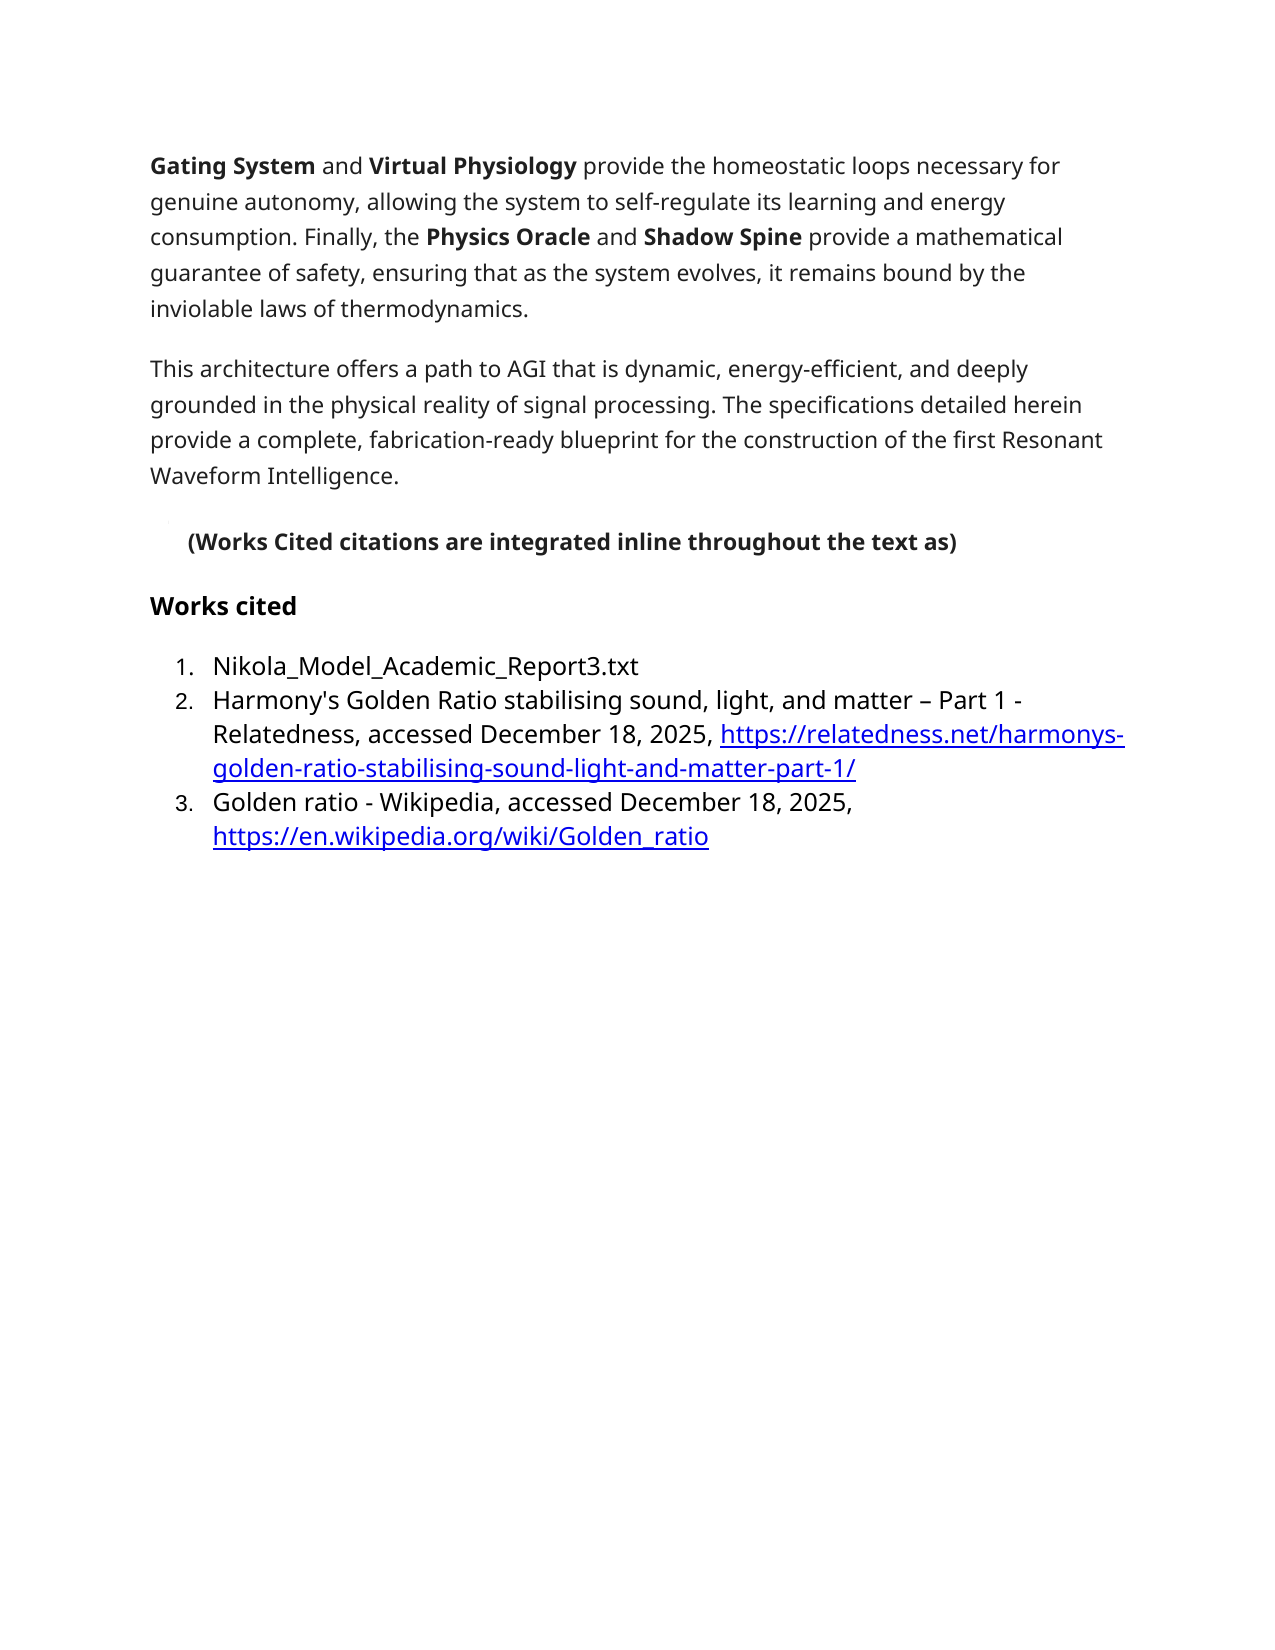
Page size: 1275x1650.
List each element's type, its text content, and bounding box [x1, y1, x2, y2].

list Nikola_Model_Academic_Report3.txt [175, 649, 1125, 683]
list Harmony's Golden Ratio stabilising sound, light, and matter – Part 1 - Relatedness, accessed December 18, 2025, https://relatedness.net/harmonys-golden-ratio-stabilising-sound-light-and-matter-part-1/ [175, 683, 1125, 785]
text Gating System and Virtual Physiology provide the homeostatic loops necessary for genuine autonomy, allowing the system to self-regulate its learning and energy consumption. Finally, the Physics Oracle and Shadow Spine provide a mathematical guarantee of safety, ensuring that as the system evolves, it remains bound by the inviolable laws of thermodynamics. [150, 150, 1125, 324]
subtitle Works cited [150, 588, 1125, 622]
list Golden ratio - Wikipedia, accessed December 18, 2025, https://en.wikipedia.org/wiki/Golden_ratio [175, 785, 1125, 853]
text (Works Cited citations are integrated inline throughout the text as) [150, 521, 1125, 557]
text This architecture offers a path to AGI that is dynamic, energy-efficient, and deeply grounded in the physical reality of signal processing. The specifications detailed herein provide a complete, fabrication-ready blueprint for the construction of the first Resonant Waveform Intelligence. [150, 353, 1125, 491]
